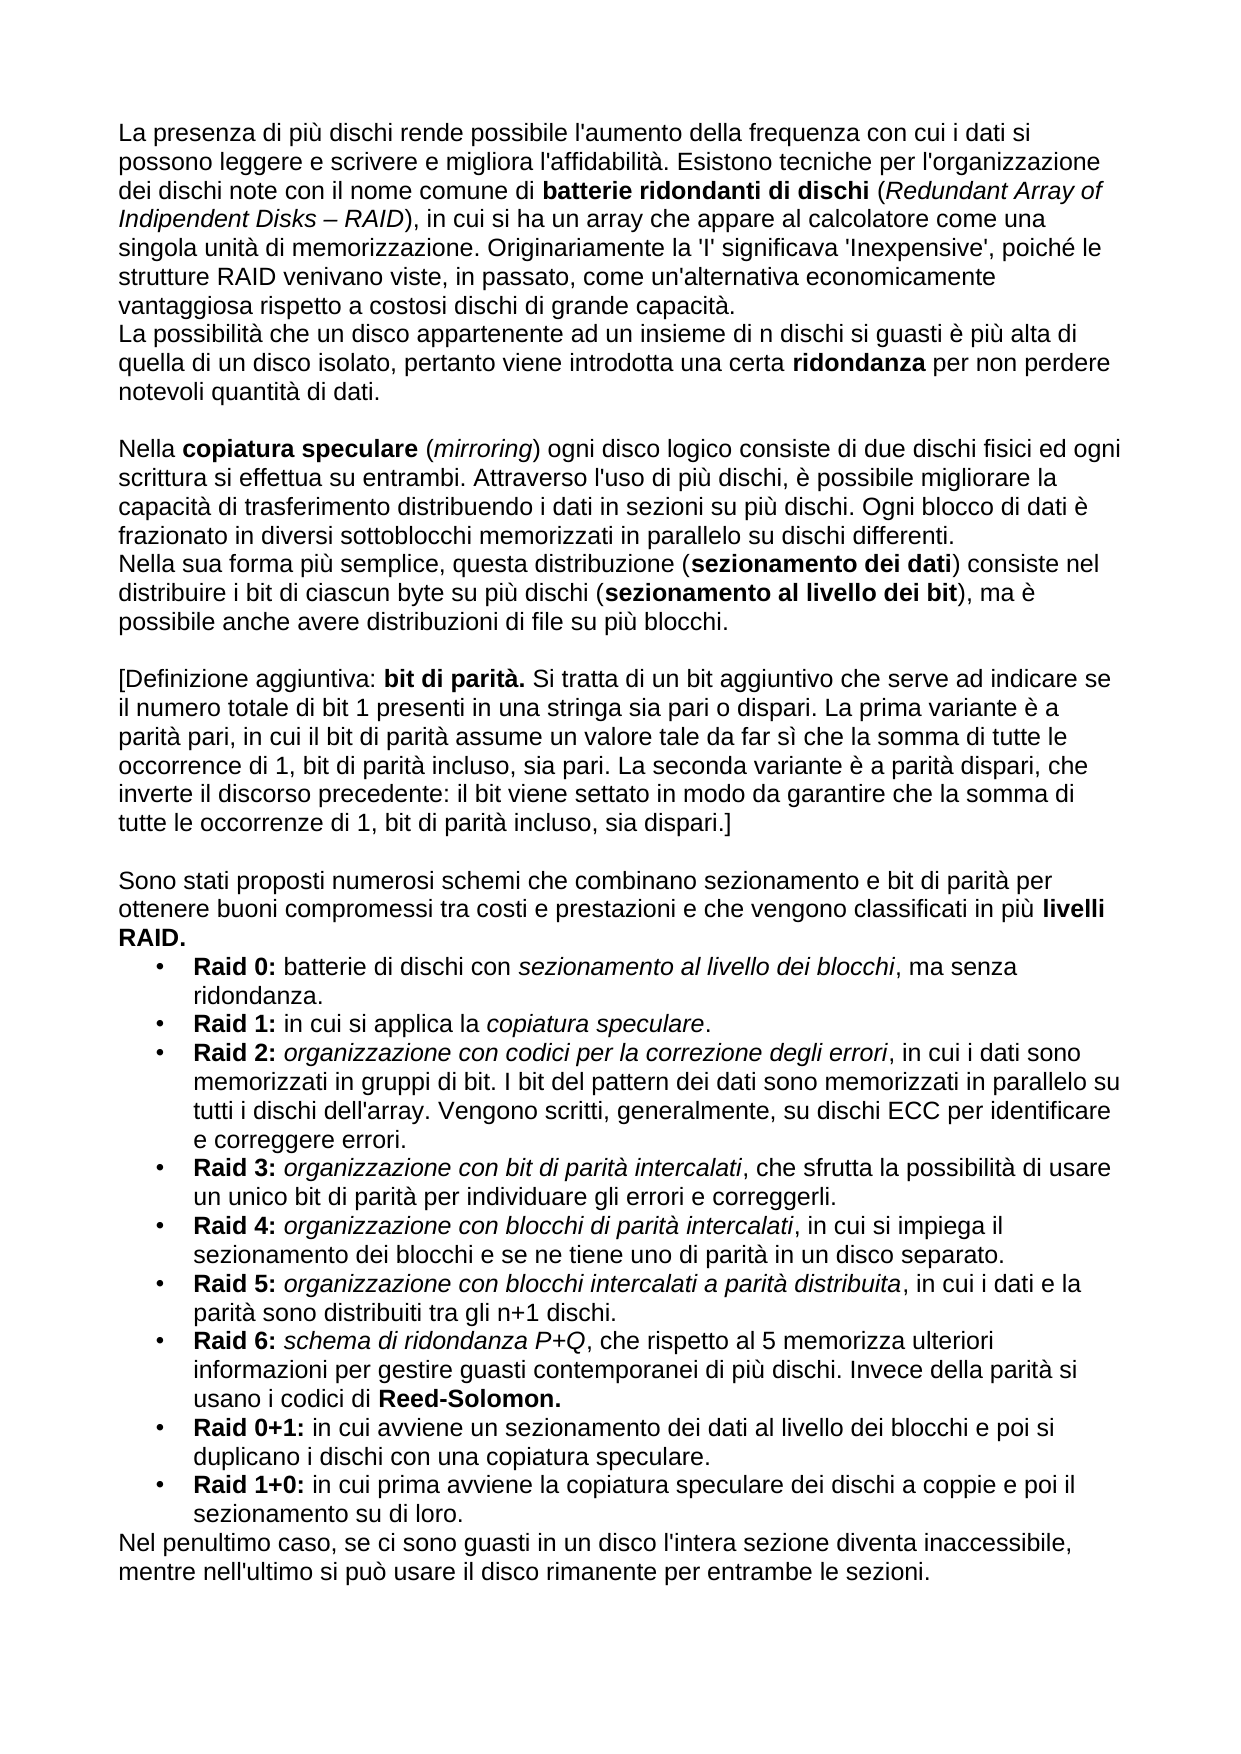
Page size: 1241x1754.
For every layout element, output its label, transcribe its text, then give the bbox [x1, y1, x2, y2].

list Raid 3: organizzazione con bit di parità intercalati, che sfrutta la possibilità di usare un unico bit di parità per individuare gli errori e correggerli. [156, 1153, 1122, 1211]
text La presenza di più dischi rende possibile l'aumento della frequenza con cui i dati si possono leggere e scrivere e migliora l'affidabilità. Esistono tecniche per l'organizzazione dei dischi note con il nome comune di batterie ridondanti di dischi (Redundant Array of Indipendent Disks – RAID), in cui si ha un array che appare al calcolatore come una singola unità di memorizzazione. Originariamente la 'I' significava 'Inexpensive', poiché le strutture RAID venivano viste, in passato, come un'alternativa economicamente vantaggiosa rispetto a costosi dischi di grande capacità. [118, 118, 1122, 319]
text La possibilità che un disco appartenente ad un insieme di n dischi si guasti è più alta di quella di un disco isolato, pertanto viene introdotta una certa ridondanza per non perdere notevoli quantità di dati. [118, 319, 1122, 406]
list Raid 6: schema di ridondanza P+Q, che rispetto al 5 memorizza ulteriori informazioni per gestire guasti contemporanei di più dischi. Invece della parità si usano i codici di Reed-Solomon. [156, 1326, 1122, 1413]
list Raid 1: in cui si applica la copiatura speculare. [156, 1009, 1122, 1038]
text Nella sua forma più semplice, questa distribuzione (sezionamento dei dati) consiste nel distribuire i bit di ciascun byte su più dischi (sezionamento al livello dei bit), ma è possibile anche avere distribuzioni di file su più blocchi. [118, 549, 1122, 636]
list Raid 0+1: in cui avviene un sezionamento dei dati al livello dei blocchi e poi si duplicano i dischi con una copiatura speculare. [156, 1413, 1122, 1470]
text Nella copiatura speculare (mirroring) ogni disco logico consiste di due dischi fisici ed ogni scrittura si effettua su entrambi. Attraverso l'uso di più dischi, è possibile migliorare la capacità di trasferimento distribuendo i dati in sezioni su più dischi. Ogni blocco di dati è frazionato in diversi sottoblocchi memorizzati in parallelo su dischi differenti. [118, 434, 1122, 549]
list Raid 0: batterie di dischi con sezionamento al livello dei blocchi, ma senza ridondanza. [156, 952, 1122, 1009]
text Sono stati proposti numerosi schemi che combinano sezionamento e bit di parità per ottenere buoni compromessi tra costi e prestazioni e che vengono classificati in più livelli RAID. [118, 866, 1122, 952]
list Raid 2: organizzazione con codici per la correzione degli errori, in cui i dati sono memorizzati in gruppi di bit. I bit del pattern dei dati sono memorizzati in parallelo su tutti i dischi dell'array. Vengono scritti, generalmente, su dischi ECC per identificare e correggere errori. [156, 1038, 1122, 1153]
list Raid 4: organizzazione con blocchi di parità intercalati, in cui si impiega il sezionamento dei blocchi e se ne tiene uno di parità in un disco separato. [156, 1211, 1122, 1269]
list Raid 5: organizzazione con blocchi intercalati a parità distribuita, in cui i dati e la parità sono distribuiti tra gli n+1 dischi. [156, 1269, 1122, 1326]
text [Definizione aggiuntiva: bit di parità. Si tratta di un bit aggiuntivo che serve ad indicare se il numero totale di bit 1 presenti in una stringa sia pari o dispari. La prima variante è a parità pari, in cui il bit di parità assume un valore tale da far sì che la somma di tutte le occorrence di 1, bit di parità incluso, sia pari. La seconda variante è a parità dispari, che inverte il discorso precedente: il bit viene settato in modo da garantire che la somma di tutte le occorrenze di 1, bit di parità incluso, sia dispari.] [118, 664, 1122, 837]
text Nel penultimo caso, se ci sono guasti in un disco l'intera sezione diventa inaccessibile, mentre nell'ultimo si può usare il disco rimanente per entrambe le sezioni. [118, 1528, 1122, 1585]
list Raid 1+0: in cui prima avviene la copiatura speculare dei dischi a coppie e poi il sezionamento su di loro. [156, 1470, 1122, 1528]
